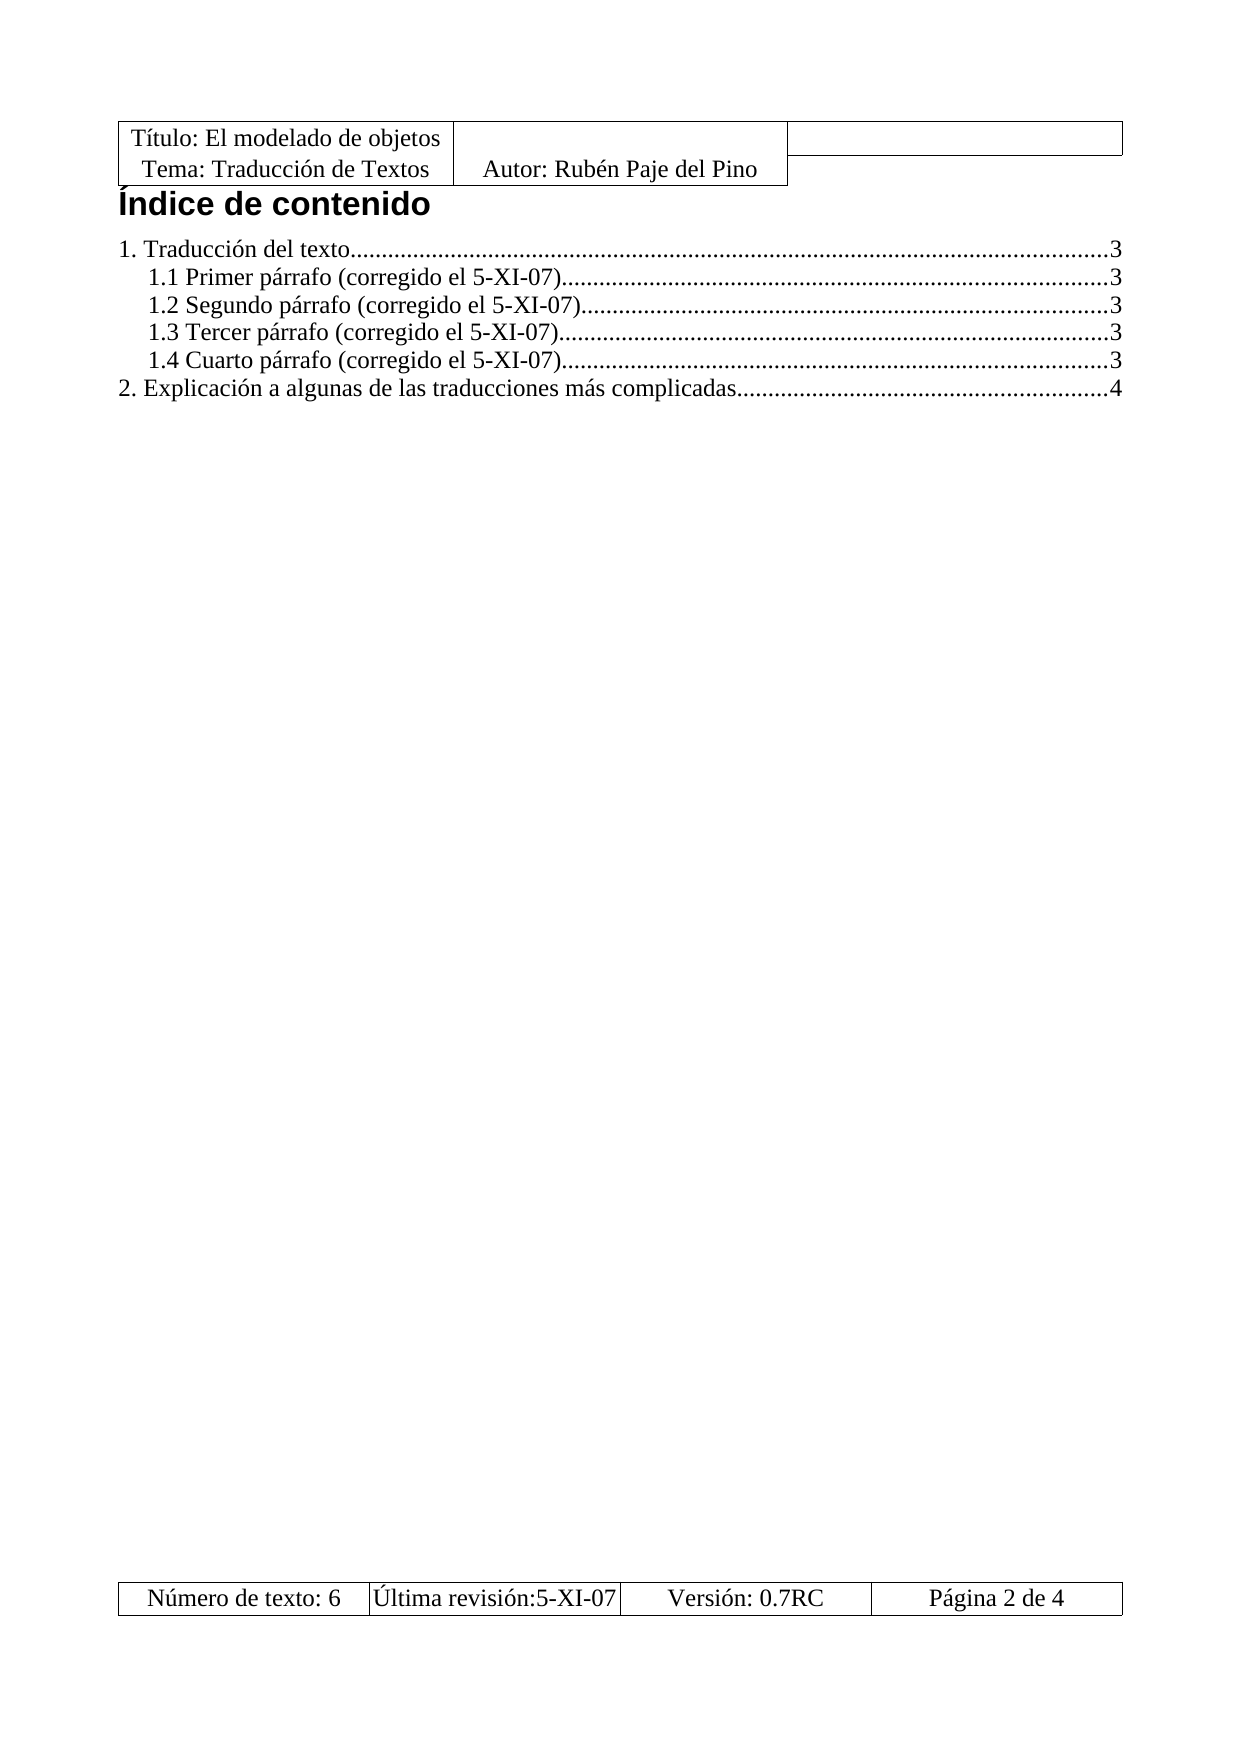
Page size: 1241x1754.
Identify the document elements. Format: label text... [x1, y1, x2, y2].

text 1.1 Primer párrafo (corregido el 5-XI-07) 3 [148, 263, 1122, 291]
text 1.3 Tercer párrafo (corregido el 5-XI-07) 3 [148, 318, 1122, 346]
subtitle Índice de contenido [118, 186, 1122, 223]
text 2. Explicación a algunas de las traducciones más complicadas 4 [118, 374, 1122, 402]
text 1.2 Segundo párrafo (corregido el 5-XI-07) 3 [148, 291, 1122, 318]
text 1.4 Cuarto párrafo (corregido el 5-XI-07) 3 [148, 346, 1122, 374]
text 1. Traducción del texto 3 [118, 235, 1122, 263]
